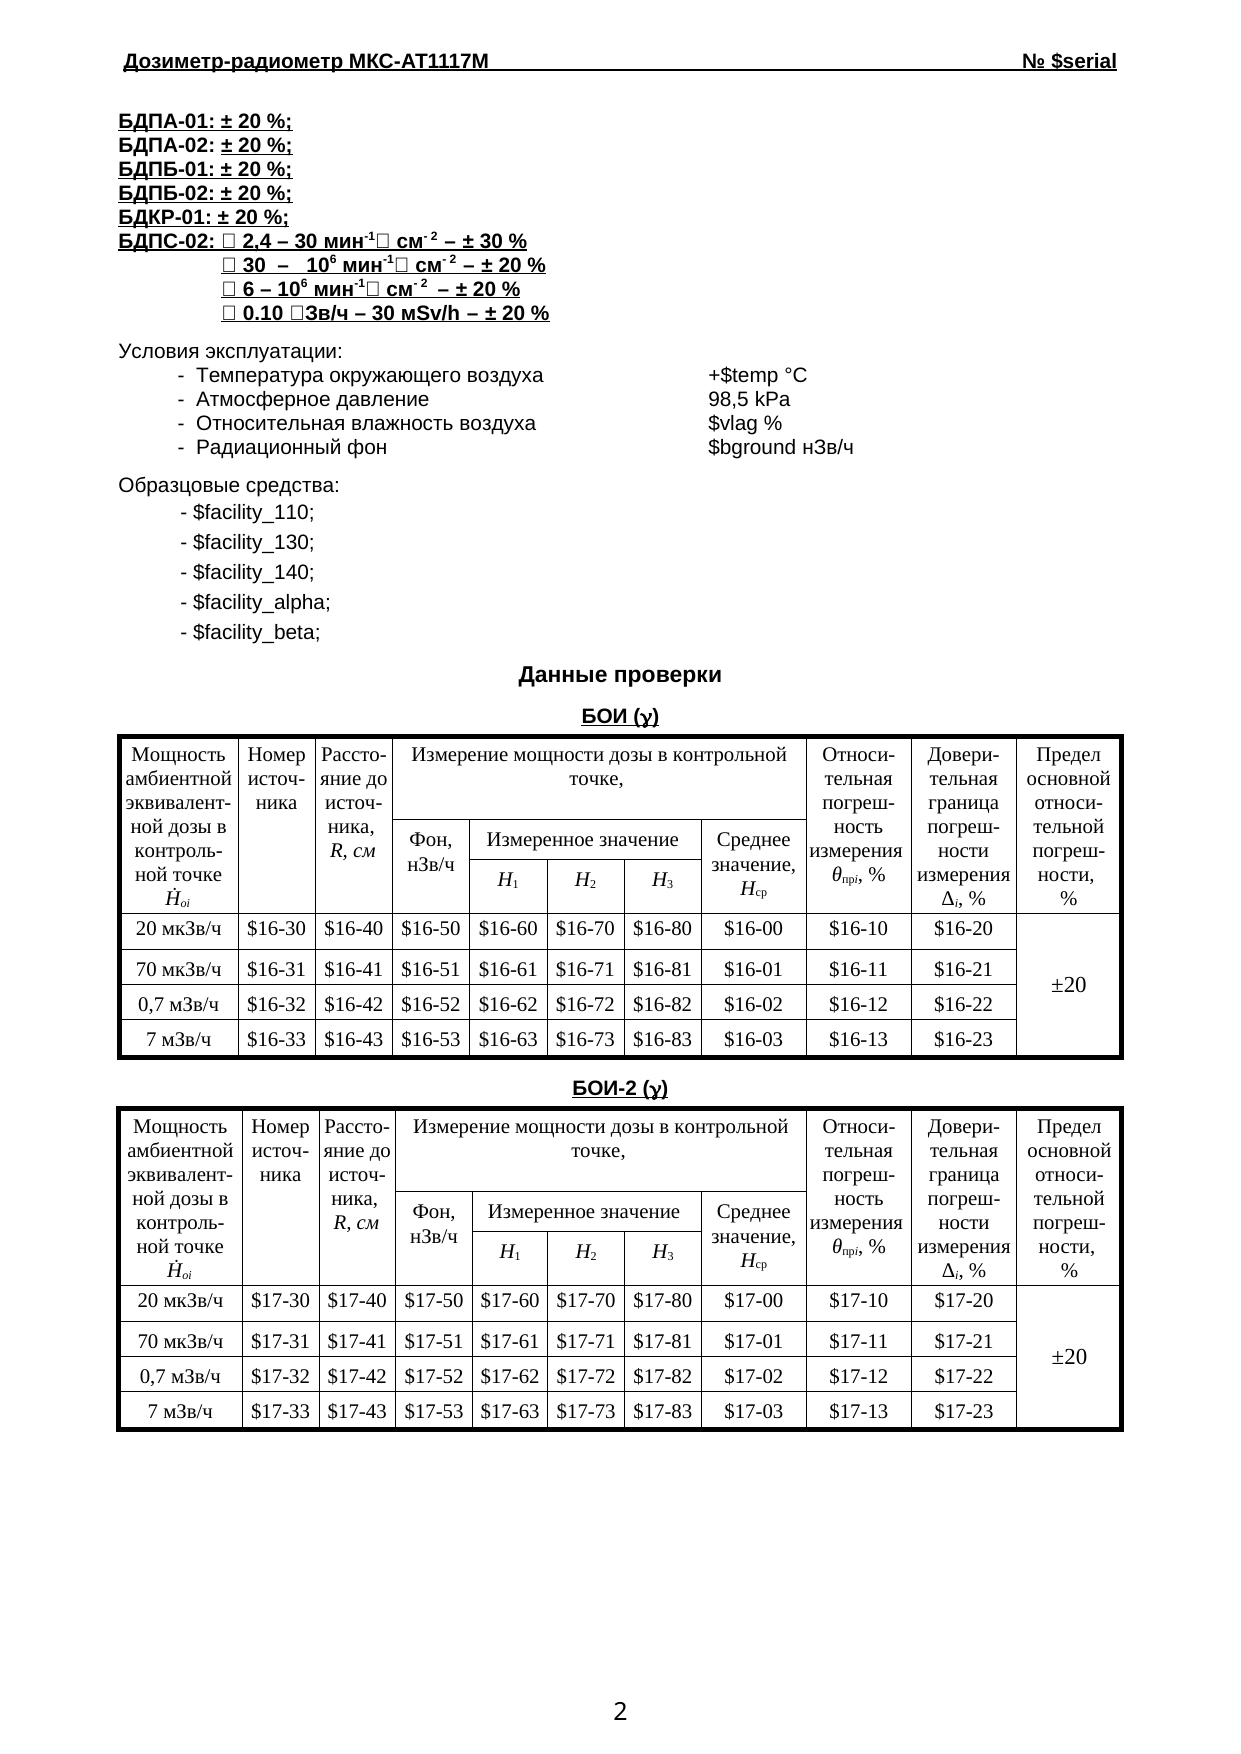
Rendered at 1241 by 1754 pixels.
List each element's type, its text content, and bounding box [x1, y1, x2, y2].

table_cell $17-62 [473, 1357, 547, 1391]
table_cell $17-23 [912, 1392, 1016, 1427]
table_cell $16-21 [912, 950, 1016, 984]
table_cell $17-72 [548, 1357, 624, 1391]
table_cell Предел основной относи-тельной погреш-ности, % [1017, 1111, 1119, 1285]
table_cell $16-61 [470, 950, 547, 984]
table_cell $17-43 [320, 1392, 395, 1427]
table_cell $16-20 [912, 914, 1016, 948]
table_cell $17-31 [243, 1322, 319, 1356]
table_cell $17-80 [625, 1286, 701, 1321]
table_cell $16-70 [548, 914, 624, 948]
table_cell $17-01 [702, 1322, 806, 1356]
table_header БДПБ-01: ± 20 %; [118, 157, 1063, 181]
table_cell 0,7 мЗв/ч [122, 985, 238, 1019]
text Условия эксплуатации: [118, 339, 1122, 363]
table_cell $17-13 [807, 1392, 911, 1427]
table_cell $17-40 [320, 1286, 395, 1321]
table_cell $17-81 [625, 1322, 701, 1356]
table_cell $16-43 [316, 1020, 392, 1054]
table_cell Номер источ-ника [243, 1111, 319, 1285]
table_cell H1 [473, 1232, 547, 1285]
table_cell $16-03 [702, 1020, 806, 1054]
table_cell $17-12 [807, 1357, 911, 1391]
table_cell $16-81 [625, 950, 701, 984]
table_cell 70 мкЗв/ч [122, 950, 238, 984]
table_cell $16-33 [239, 1020, 315, 1054]
table_cell $17-51 [396, 1322, 472, 1356]
table_header БОИ () [119, 688, 1121, 733]
table_header БОИ-2 () [118, 1060, 1122, 1106]
table_header - $facility_alpha; [118, 587, 1122, 617]
table_header - $facility_140; [118, 557, 1122, 587]
table_cell H1 [470, 860, 547, 913]
table_cell $17-53 [396, 1392, 472, 1427]
text - Относительная влажность воздуха $vlag % [177, 411, 1122, 434]
table_cell 0,7 мЗв/ч [121, 1357, 242, 1391]
text - Температура окружающего воздуха +$temp °C [177, 363, 1122, 387]
table_cell $17-71 [548, 1322, 624, 1356]
table_cell Довери-тельная граница погреш-ности измерения Δi, % [912, 1111, 1016, 1285]
table_cell $16-02 [702, 985, 806, 1019]
table_cell $16-11 [807, 950, 911, 984]
table_cell $16-40 [316, 914, 392, 948]
table_cell $16-71 [548, 950, 624, 984]
table_cell $17-60 [473, 1286, 547, 1321]
table_cell $17-03 [702, 1392, 806, 1427]
text Данные проверки [118, 661, 1122, 688]
table_header БДПС-02:  2,4 – 30 мин-1 см- 2 – ± 30 %  30 – 106 мин-1 см- 2 – ± 20 %  6 – 106 мин-1 см- 2 – ± 20 %  0.10 Зв/ч – 30 мSv/h – ± 20 % [118, 229, 1063, 324]
table_cell Фон, нЗв/ч [393, 820, 469, 913]
table_cell Измеренное значение [473, 1192, 701, 1231]
table_cell 70 мкЗв/ч [121, 1322, 242, 1356]
table_cell Измеренное значение [470, 820, 701, 859]
table_cell $17-61 [473, 1322, 547, 1356]
table_cell $16-82 [625, 985, 701, 1019]
table_cell Рассто-яние до источ-ника, R, см [316, 739, 392, 913]
table_cell $17-73 [548, 1392, 624, 1427]
table_cell Мощность амбиентной эквивалент-ной дозы в контроль-ной точке Ḣoi [121, 1111, 242, 1285]
table_cell $17-83 [625, 1392, 701, 1427]
table_cell $17-32 [243, 1357, 319, 1391]
table_cell $17-30 [243, 1286, 319, 1321]
table_cell $16-73 [548, 1020, 624, 1054]
table_header БДПБ-02: ± 20 %; [118, 181, 1063, 204]
table_cell Среднее значение, Hср [702, 820, 806, 913]
table_cell $17-11 [807, 1322, 911, 1356]
table_cell $17-10 [807, 1286, 911, 1321]
table_cell $16-51 [393, 950, 469, 984]
table_header - $facility_110; [118, 497, 1122, 527]
table_cell Измерение мощности дозы в контрольной точке, [393, 739, 806, 819]
table_cell $17-00 [702, 1286, 806, 1321]
text Образцовые средства: [118, 473, 1122, 497]
table_cell Измерение мощности дозы в контрольной точке, [396, 1111, 806, 1191]
table_cell $17-21 [912, 1322, 1016, 1356]
table_cell Фон, нЗв/ч [396, 1192, 472, 1285]
table_cell $17-52 [396, 1357, 472, 1391]
table_header БДПА-02: ± 20 %; [118, 133, 1063, 157]
table_cell $17-63 [473, 1392, 547, 1427]
table_cell $16-00 [702, 914, 806, 948]
table_cell $16-12 [807, 985, 911, 1019]
table_cell $16-31 [239, 950, 315, 984]
table_cell $16-13 [807, 1020, 911, 1054]
table_header - $facility_130; [118, 527, 1122, 557]
table_cell 7 мЗв/ч [122, 1020, 238, 1054]
table_cell Номер источ-ника [239, 739, 315, 913]
table_cell $16-32 [239, 985, 315, 1019]
table_cell $17-42 [320, 1357, 395, 1391]
table_cell $16-42 [316, 985, 392, 1019]
table_cell Довери-тельная граница погреш-ности измерения Δi, % [912, 739, 1016, 913]
table_cell Относи-тельная погреш-ность измерения θпрi, % [807, 739, 911, 913]
table_cell $16-23 [912, 1020, 1016, 1054]
table_cell $16-22 [912, 985, 1016, 1019]
table_cell $17-70 [548, 1286, 624, 1321]
table_cell $16-50 [393, 914, 469, 948]
table_cell $16-30 [239, 914, 315, 948]
table_cell ±20 [1017, 914, 1119, 1054]
table_cell Мощность амбиентной эквивалент-ной дозы в контроль-ной точке Ḣoi [122, 739, 238, 913]
table_header - $facility_beta; [118, 617, 1122, 647]
table_cell $17-50 [396, 1286, 472, 1321]
table_cell $16-63 [470, 1020, 547, 1054]
table_cell 7 мЗв/ч [121, 1392, 242, 1427]
table_cell $17-22 [912, 1357, 1016, 1391]
table_cell $16-53 [393, 1020, 469, 1054]
table_cell $17-02 [702, 1357, 806, 1391]
table_header БДКР-01: ± 20 %; [118, 205, 1063, 228]
table_cell $17-41 [320, 1322, 395, 1356]
table_cell $16-10 [807, 914, 911, 948]
table_cell $16-62 [470, 985, 547, 1019]
table_cell $17-20 [912, 1286, 1016, 1321]
table_cell $17-33 [243, 1392, 319, 1427]
table_cell Среднее значение, Hср [702, 1192, 806, 1285]
table_cell Предел основной относи-тельной погреш-ности, % [1017, 739, 1119, 913]
table_cell $16-80 [625, 914, 701, 948]
table_cell $16-72 [548, 985, 624, 1019]
table_cell Относи-тельная погреш-ность измерения θпрi, % [807, 1111, 911, 1285]
table_header БДПА-01: ± 20 %; [118, 109, 1063, 133]
table_cell $17-82 [625, 1357, 701, 1391]
table_cell $16-41 [316, 950, 392, 984]
table_cell ±20 [1017, 1286, 1119, 1427]
text - Радиационный фон $bground нЗв/ч [177, 434, 1122, 458]
table_cell 20 мкЗв/ч [122, 914, 238, 948]
table_cell $16-60 [470, 914, 547, 948]
table_cell H3 [625, 1232, 701, 1285]
table_cell H3 [625, 860, 701, 913]
table_cell H2 [548, 860, 624, 913]
table_cell $16-52 [393, 985, 469, 1019]
table_cell $16-83 [625, 1020, 701, 1054]
table_cell 20 мкЗв/ч [121, 1286, 242, 1321]
table_cell H2 [548, 1232, 624, 1285]
text - Атмосферное давление 98,5 kPa [177, 387, 1122, 411]
table_cell Рассто-яние до источ-ника, R, см [320, 1111, 395, 1285]
table_cell $16-01 [702, 950, 806, 984]
text 1 [118, 458, 1122, 473]
